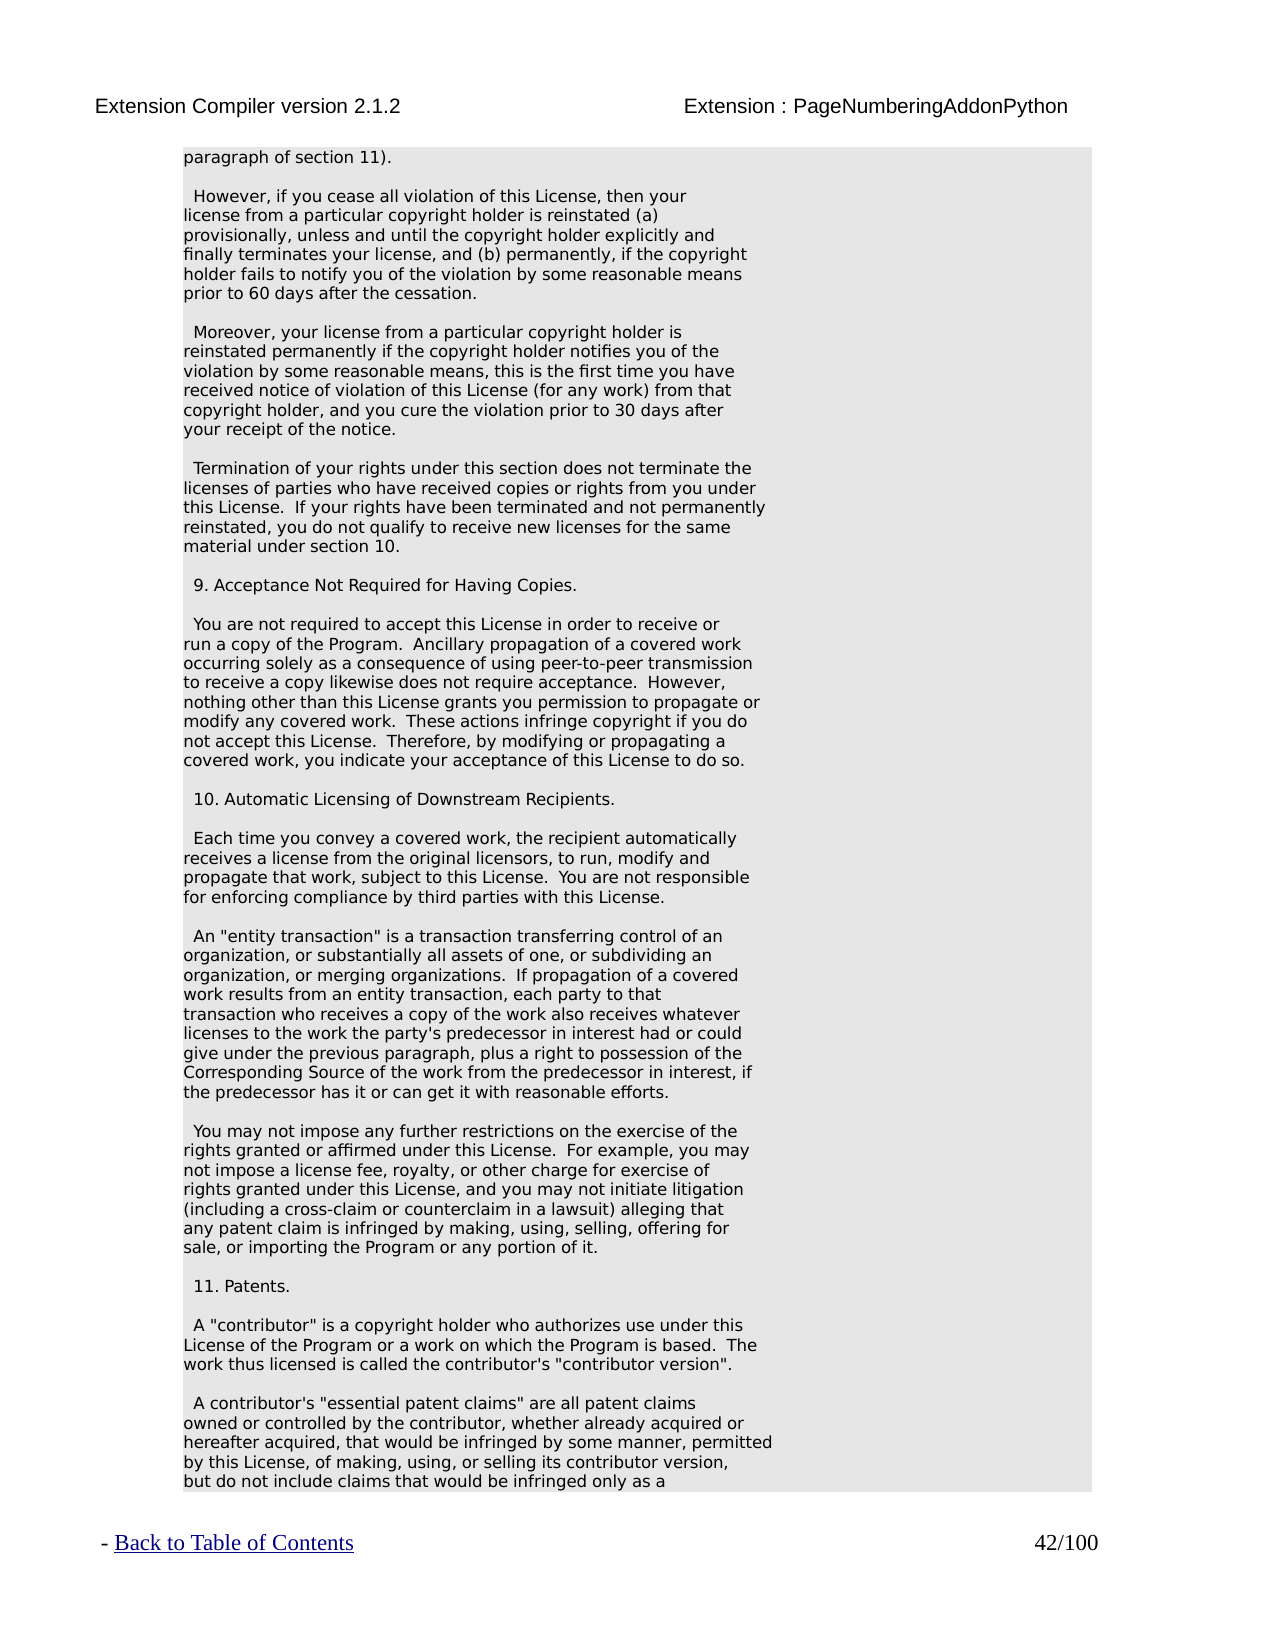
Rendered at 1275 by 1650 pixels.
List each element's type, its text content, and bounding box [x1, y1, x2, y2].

text Termination of your rights under this section does not terminate the [183, 459, 1092, 479]
text However, if you cease all violation of this License, then your [183, 186, 1092, 206]
text Moreover, your license from a particular copyright holder is [183, 323, 1092, 342]
text covered work, you indicate your acceptance of this License to do so. [183, 751, 1092, 771]
text sale, or importing the Program or any portion of it. [183, 1238, 1092, 1258]
text licenses to the work the party's predecessor in interest had or could [183, 1024, 1092, 1043]
text An "entity transaction" is a transaction transferring control of an [183, 927, 1092, 946]
text to receive a copy likewise does not require acceptance. However, [183, 673, 1092, 693]
text transaction who receives a copy of the work also receives whatever [183, 1004, 1092, 1024]
text Corresponding Source of the work from the predecessor in interest, if [183, 1063, 1092, 1082]
text violation by some reasonable means, this is the first time you have [183, 362, 1092, 381]
text (including a cross-claim or counterclaim in a lawsuit) alleging that [183, 1199, 1092, 1219]
text copyright holder, and you cure the violation prior to 30 days after [183, 401, 1092, 420]
text licenses of parties who have received copies or rights from you under [183, 479, 1092, 498]
text give under the previous paragraph, plus a right to possession of the [183, 1043, 1092, 1063]
text 11. Patents. [183, 1277, 1092, 1297]
text by this License, of making, using, or selling its contributor version, [183, 1453, 1092, 1472]
text material under section 10. [183, 537, 1092, 557]
text rights granted or affirmed under this License. For example, you may [183, 1141, 1092, 1160]
text work results from an entity transaction, each party to that [183, 985, 1092, 1004]
text reinstated permanently if the copyright holder notifies you of the [183, 342, 1092, 362]
text license from a particular copyright holder is reinstated (a) [183, 206, 1092, 225]
text not accept this License. Therefore, by modifying or propagating a [183, 732, 1092, 751]
text your receipt of the notice. [183, 420, 1092, 440]
text finally terminates your license, and (b) permanently, if the copyright [183, 245, 1092, 264]
text Each time you convey a covered work, the recipient automatically [183, 829, 1092, 849]
text the predecessor has it or can get it with reasonable efforts. [183, 1082, 1092, 1102]
text 9. Acceptance Not Required for Having Copies. [183, 576, 1092, 596]
text 10. Automatic Licensing of Downstream Recipients. [183, 790, 1092, 810]
text A contributor's "essential patent claims" are all patent claims [183, 1394, 1092, 1414]
text provisionally, unless and until the copyright holder explicitly and [183, 225, 1092, 245]
text occurring solely as a consequence of using peer-to-peer transmission [183, 654, 1092, 673]
text modify any covered work. These actions infringe copyright if you do [183, 712, 1092, 732]
text prior to 60 days after the cessation. [183, 284, 1092, 303]
text owned or controlled by the contributor, whether already acquired or [183, 1414, 1092, 1433]
text reinstated, you do not qualify to receive new licenses for the same [183, 518, 1092, 537]
text paragraph of section 11). [183, 147, 1092, 167]
text for enforcing compliance by third parties with this License. [183, 888, 1092, 907]
text organization, or substantially all assets of one, or subdividing an [183, 946, 1092, 966]
text hereafter acquired, that would be infringed by some manner, permitted [183, 1433, 1092, 1453]
text received notice of violation of this License (for any work) from that [183, 381, 1092, 401]
text holder fails to notify you of the violation by some reasonable means [183, 264, 1092, 284]
text this License. If your rights have been terminated and not permanently [183, 498, 1092, 518]
text License of the Program or a work on which the Program is based. The [183, 1336, 1092, 1355]
text any patent claim is infringed by making, using, selling, offering for [183, 1219, 1092, 1238]
text nothing other than this License grants you permission to propagate or [183, 693, 1092, 712]
text A "contributor" is a copyright holder who authorizes use under this [183, 1316, 1092, 1336]
text not impose a license fee, royalty, or other charge for exercise of [183, 1160, 1092, 1180]
text rights granted under this License, and you may not initiate litigation [183, 1180, 1092, 1199]
text receives a license from the original licensors, to run, modify and [183, 849, 1092, 868]
text You are not required to accept this License in order to receive or [183, 615, 1092, 634]
text but do not include claims that would be infringed only as a [183, 1472, 1092, 1492]
text run a copy of the Program. Ancillary propagation of a covered work [183, 634, 1092, 654]
text organization, or merging organizations. If propagation of a covered [183, 966, 1092, 985]
text You may not impose any further restrictions on the exercise of the [183, 1121, 1092, 1141]
text propagate that work, subject to this License. You are not responsible [183, 868, 1092, 888]
text work thus licensed is called the contributor's "contributor version". [183, 1355, 1092, 1375]
